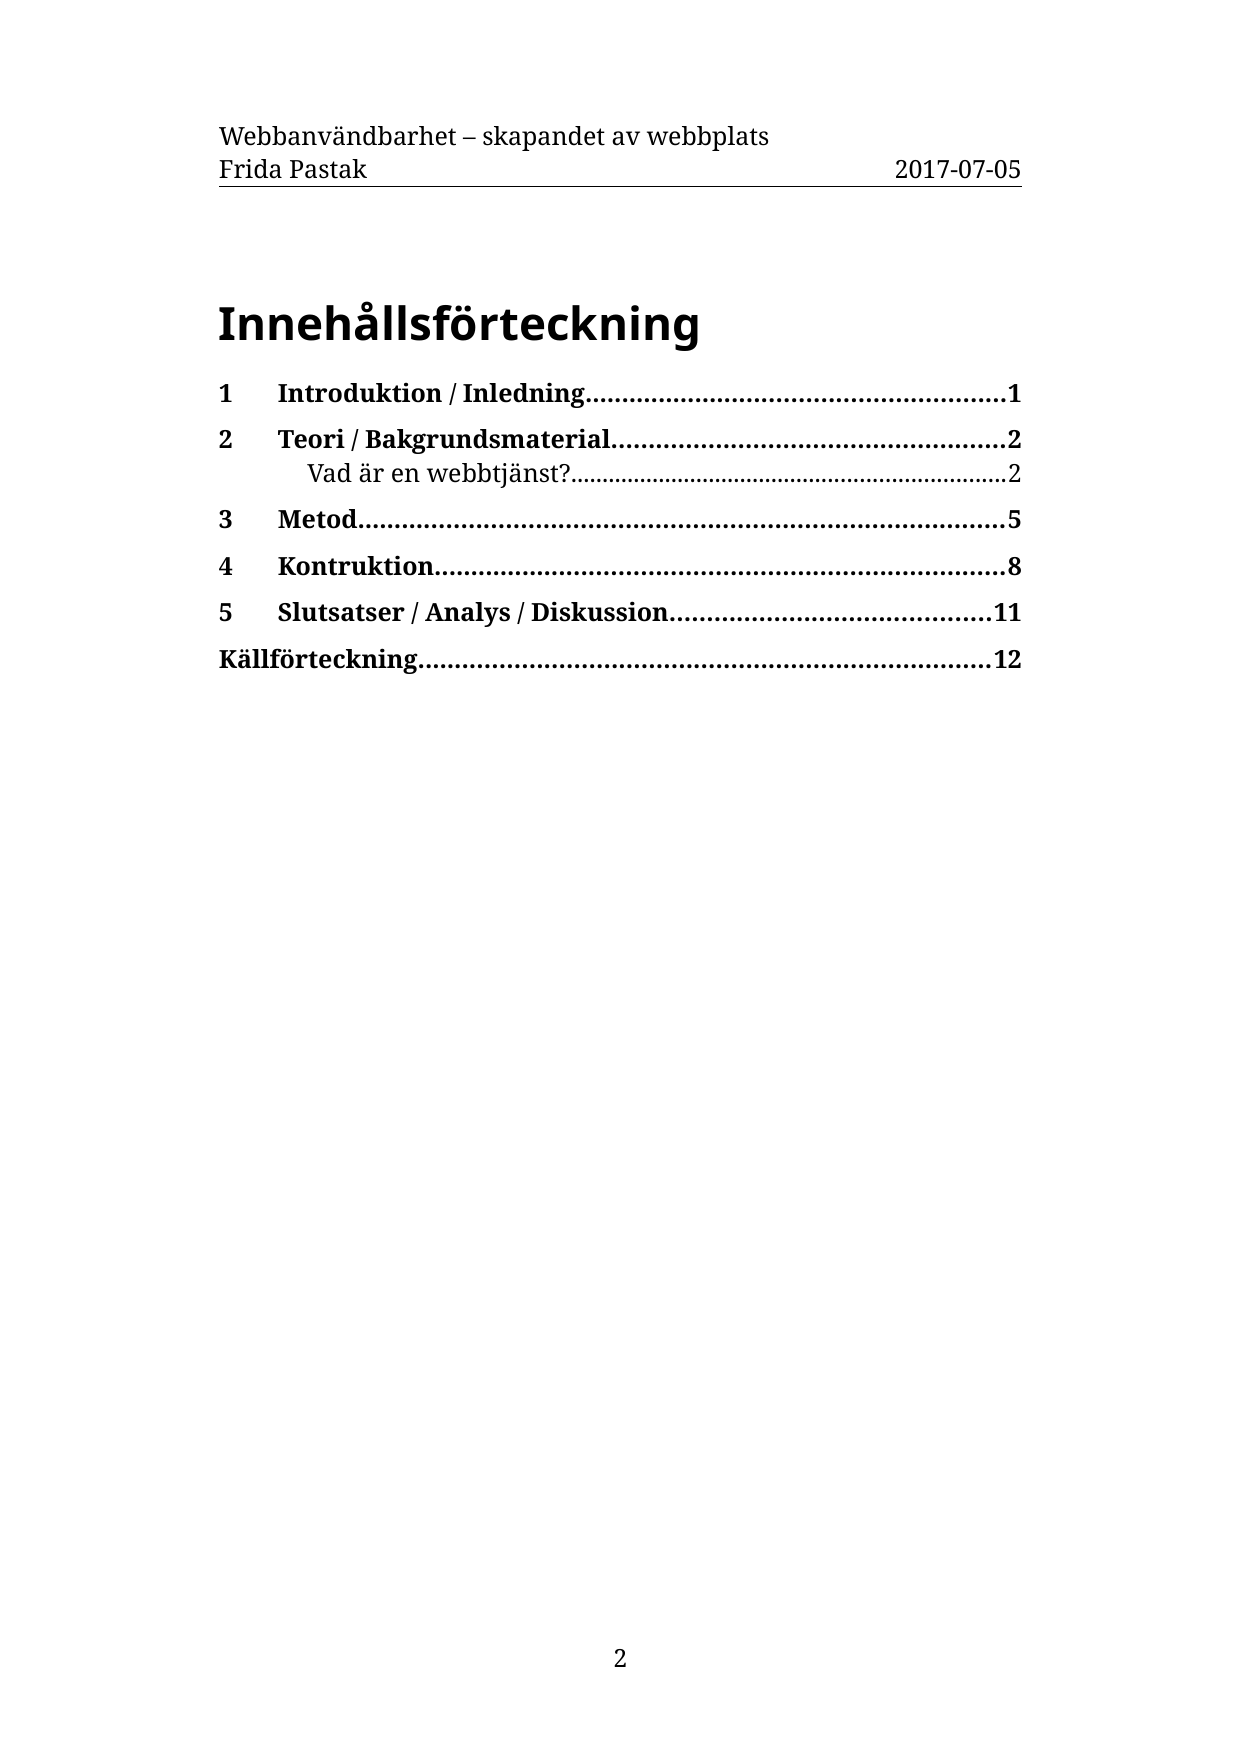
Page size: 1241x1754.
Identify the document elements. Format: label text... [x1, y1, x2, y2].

text 4 Kontruktion 8 [218, 549, 1022, 583]
subtitle Innehållsförteckning [218, 291, 1022, 353]
text 2 Teori / Bakgrundsmaterial 2 [218, 422, 1022, 456]
text Källförteckning 12 [218, 642, 1022, 676]
text 1 Introduktion / Inledning 1 [218, 375, 1022, 409]
text 5 Slutsatser / Analys / Diskussion 11 [218, 595, 1022, 629]
text 3 Metod 5 [218, 502, 1022, 536]
text Vad är en webbtjänst? 2 [218, 456, 1022, 490]
